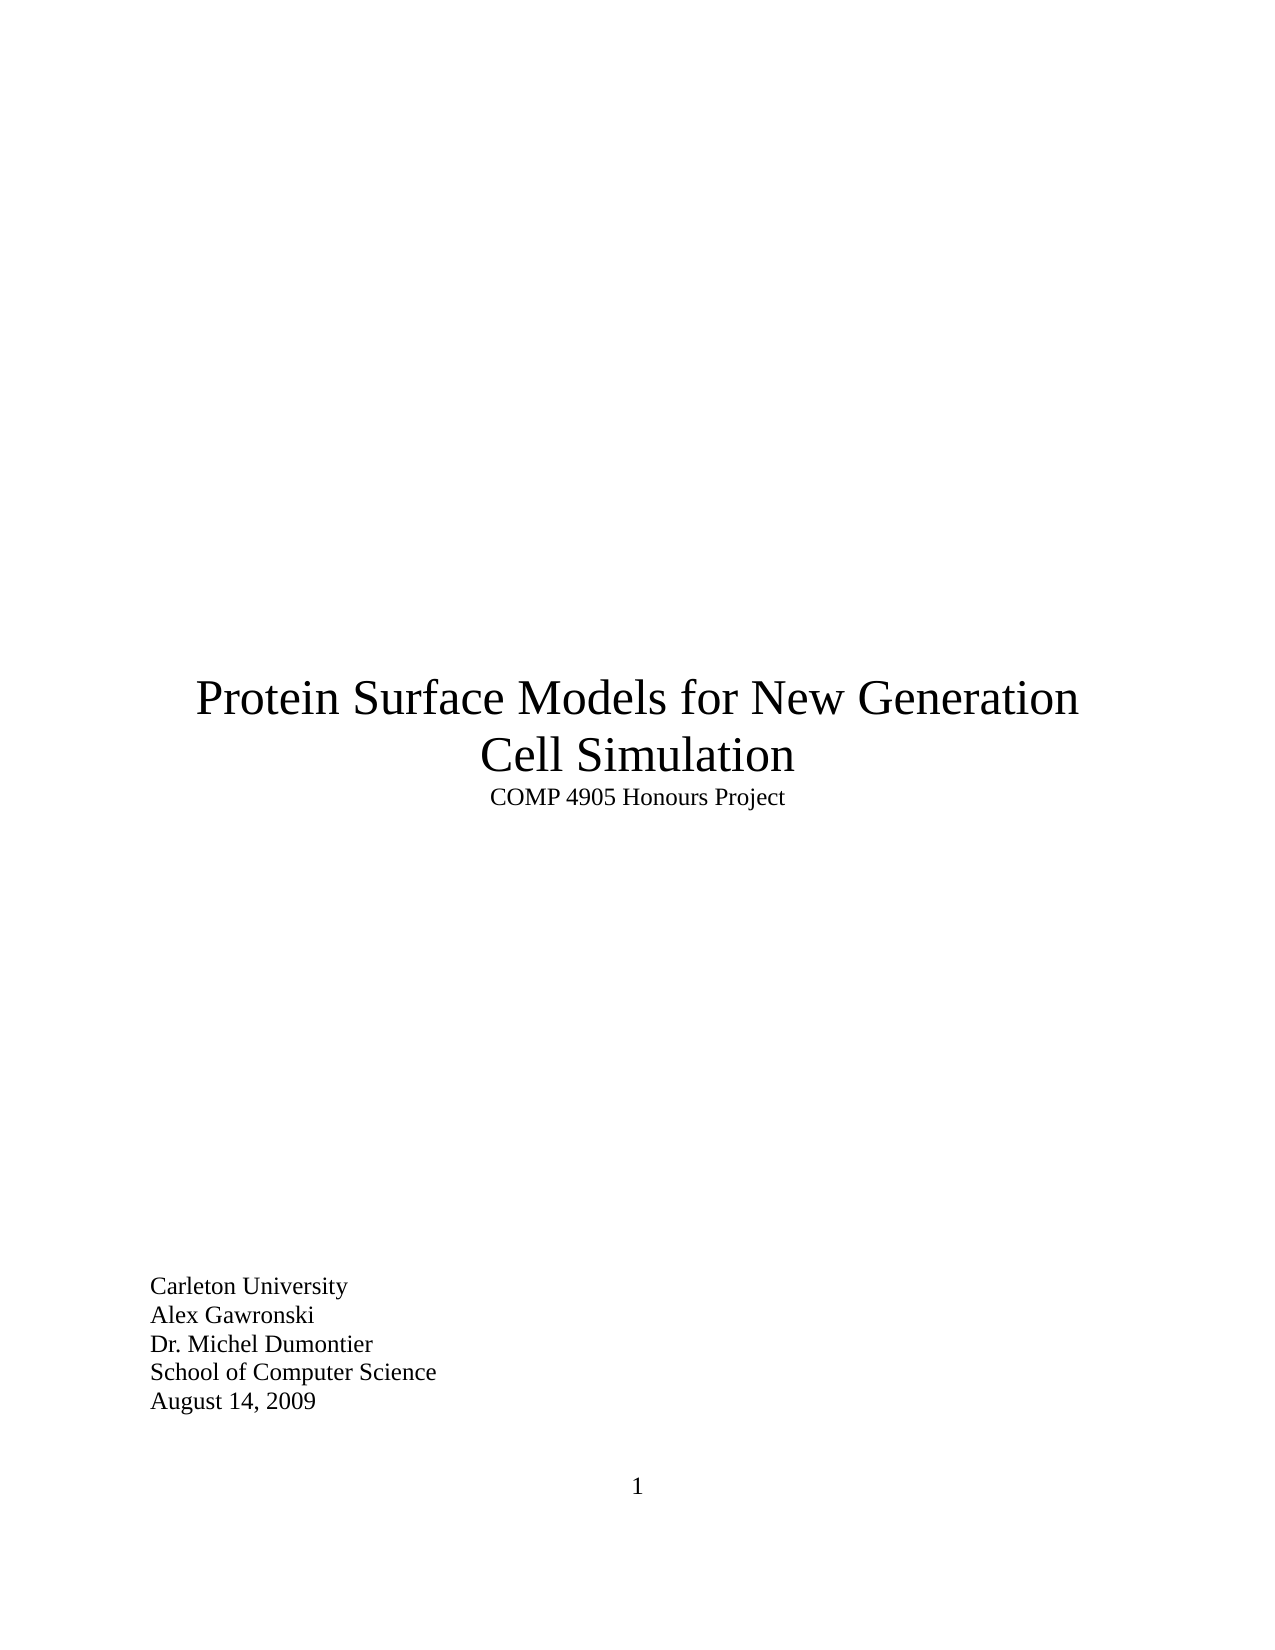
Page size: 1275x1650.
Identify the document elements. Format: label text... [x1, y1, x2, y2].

text August 14, 2009 [150, 1386, 1125, 1415]
text School of Computer Science [150, 1357, 1125, 1386]
text Carleton University [150, 1271, 1125, 1300]
text Protein Surface Models for New Generation Cell Simulation [150, 667, 1125, 782]
text Alex Gawronski [150, 1300, 1125, 1329]
text Dr. Michel Dumontier [150, 1329, 1125, 1357]
text COMP 4905 Honours Project [150, 782, 1125, 811]
